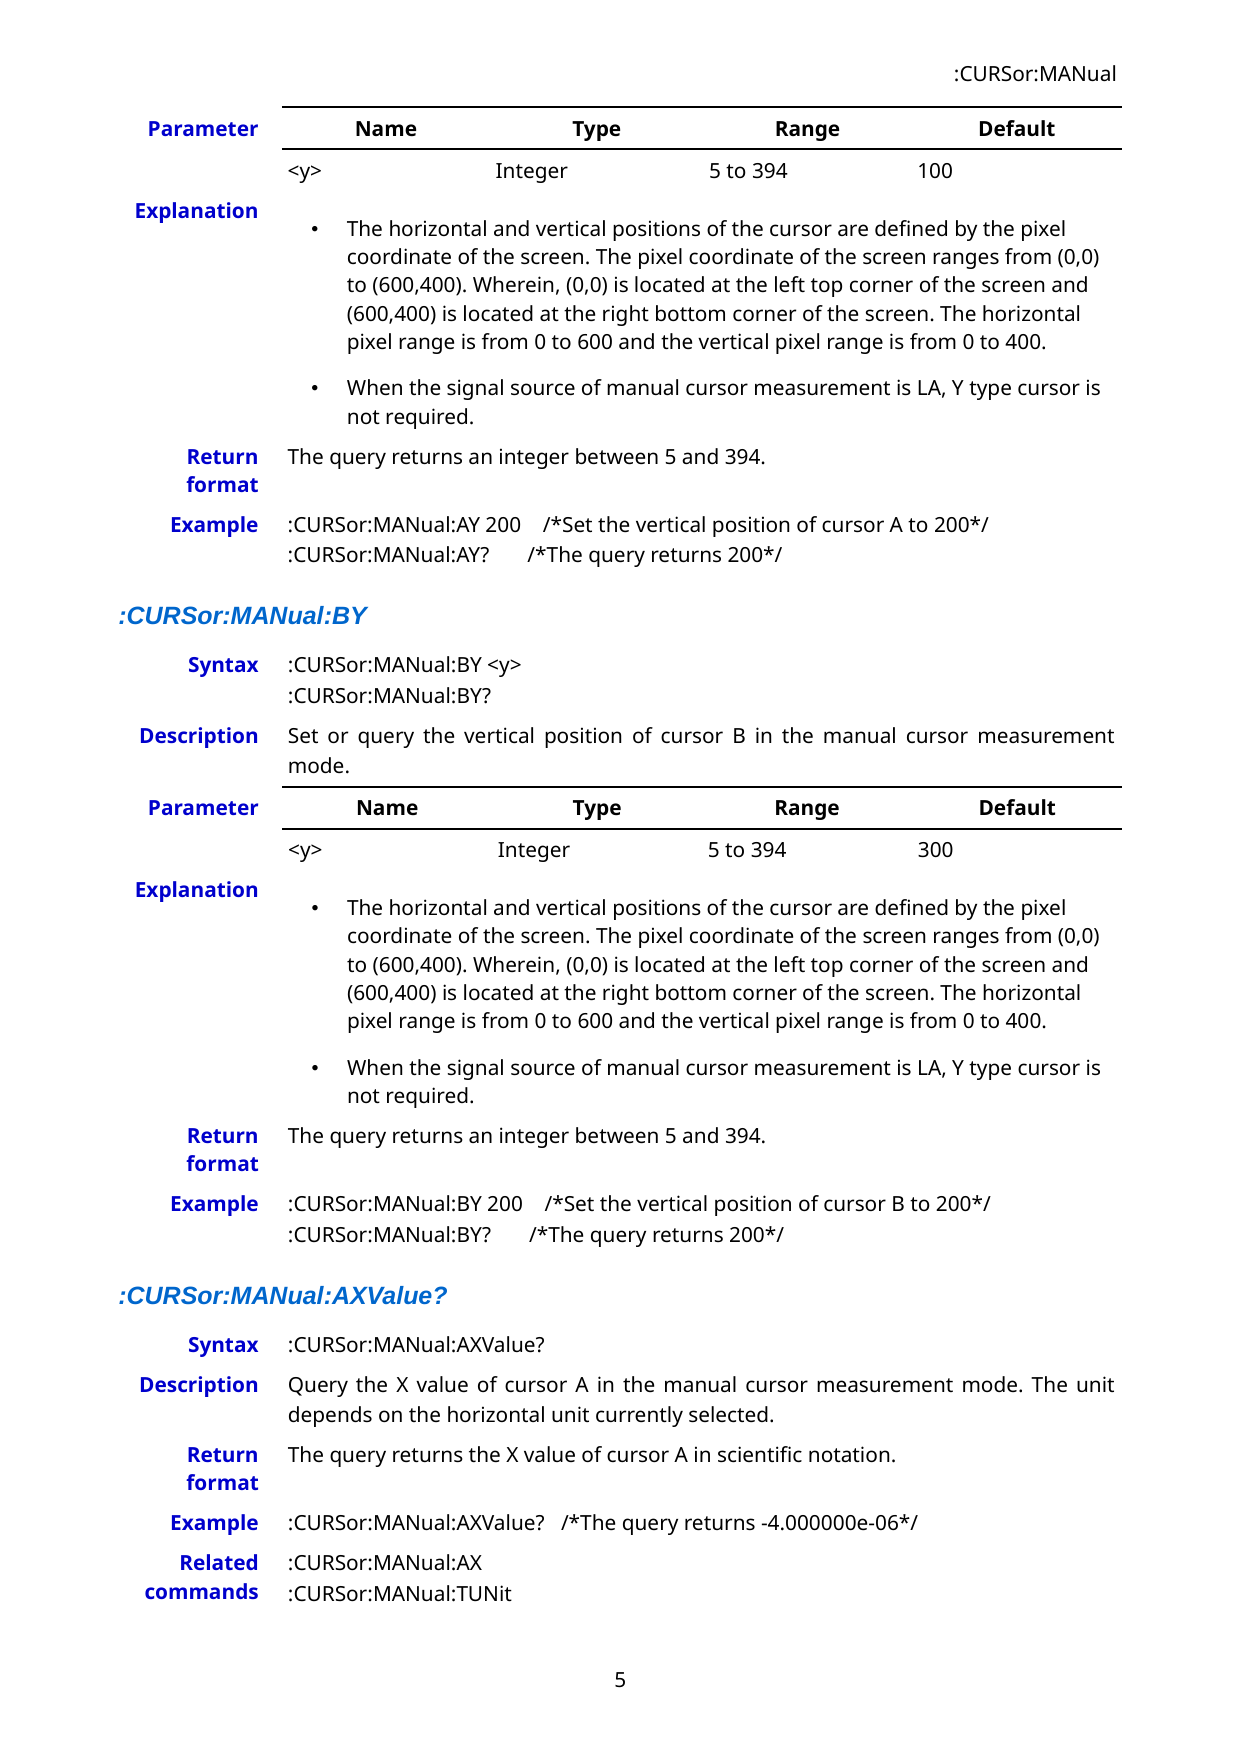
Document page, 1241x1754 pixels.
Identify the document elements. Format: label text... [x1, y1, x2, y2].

table_cell Return format [118, 1115, 282, 1184]
table_cell <y> [282, 830, 492, 869]
table_cell Name [282, 108, 490, 148]
table_cell Set or query the vertical position of cursor B in the manual cursor measurement mode. [282, 715, 1122, 786]
table_cell Description [118, 1364, 282, 1434]
table_cell Query the X value of cursor A in the manual cursor measurement mode. The unit depends on the horizontal unit currently selected. [282, 1364, 1122, 1434]
table_cell The query returns an integer between 5 and 394. [282, 436, 1122, 504]
subtitle :CURSor:MANual:AXValue? [118, 1281, 1122, 1309]
table_cell Example [118, 1184, 282, 1254]
table_cell [118, 148, 282, 190]
table_cell :CURSor:MANual:AXValue? /*The query returns -4.000000e-06*/ [282, 1503, 1122, 1543]
table_cell Explanation [118, 870, 282, 1115]
table_cell Parameter [118, 106, 282, 148]
table_cell The query returns an integer between 5 and 394. [282, 1115, 1122, 1184]
table_cell :CURSor:MANual:AX :CURSor:MANual:TUNit [282, 1543, 1122, 1613]
table_cell :CURSor:MANual:BY 200 /*Set the vertical position of cursor B to 200*/ :CURSor:MANual:BY? /*The query returns 200*/ [282, 1184, 1122, 1254]
table_cell Default [912, 788, 1122, 827]
table_cell Description [118, 715, 282, 786]
table_cell 5 to 394 [702, 830, 912, 869]
table_cell Range [702, 788, 912, 827]
table_cell Default [911, 108, 1122, 148]
table_cell 300 [912, 830, 1122, 869]
table_cell Name [282, 788, 492, 827]
table_header Syntax [118, 1324, 282, 1364]
table_cell Explanation [118, 190, 282, 436]
table_cell Return format [118, 436, 282, 504]
table_cell 100 [911, 150, 1122, 190]
table_cell Example [118, 505, 282, 575]
table_cell Range [703, 108, 911, 148]
table_cell Type [492, 788, 702, 827]
table_cell Integer [492, 830, 702, 869]
table_cell :CURSor:MANual:AY 200 /*Set the vertical position of cursor A to 200*/ :CURSor:MANual:AY? /*The query returns 200*/ [282, 505, 1122, 575]
table_cell The query returns the X value of cursor A in scientific notation. [282, 1434, 1122, 1503]
table_header :CURSor:MANual:AXValue? [282, 1324, 1122, 1364]
table_cell Related commands [118, 1543, 282, 1613]
table_cell Example [118, 1503, 282, 1543]
subtitle :CURSor:MANual:BY [118, 601, 1122, 630]
table_cell Return format [118, 1434, 282, 1503]
table_cell The horizontal and vertical positions of the cursor are defined by the pixel coordinate of the screen. The pixel coordinate of the screen ranges from (0,0) to (600,400). Wherein, (0,0) is located at the left top corner of the screen and (600,400) is located at the right bottom corner of the screen. The horizontal pixel range is from 0 to 600 and the vertical pixel range is from 0 to 400. When the signal source of manual cursor measurement is LA, Y type cursor is not required. [282, 190, 1122, 436]
table_cell Parameter [118, 786, 282, 827]
table_cell <y> [282, 150, 490, 190]
table_cell 5 to 394 [703, 150, 911, 190]
table_cell Integer [490, 150, 703, 190]
table_header :CURSor:MANual:BY <y> :CURSor:MANual:BY? [282, 645, 1122, 715]
table_cell Type [490, 108, 703, 148]
table_cell [118, 828, 282, 869]
table_cell The horizontal and vertical positions of the cursor are defined by the pixel coordinate of the screen. The pixel coordinate of the screen ranges from (0,0) to (600,400). Wherein, (0,0) is located at the left top corner of the screen and (600,400) is located at the right bottom corner of the screen. The horizontal pixel range is from 0 to 600 and the vertical pixel range is from 0 to 400. When the signal source of manual cursor measurement is LA, Y type cursor is not required. [282, 870, 1122, 1115]
table_header Syntax [118, 645, 282, 715]
